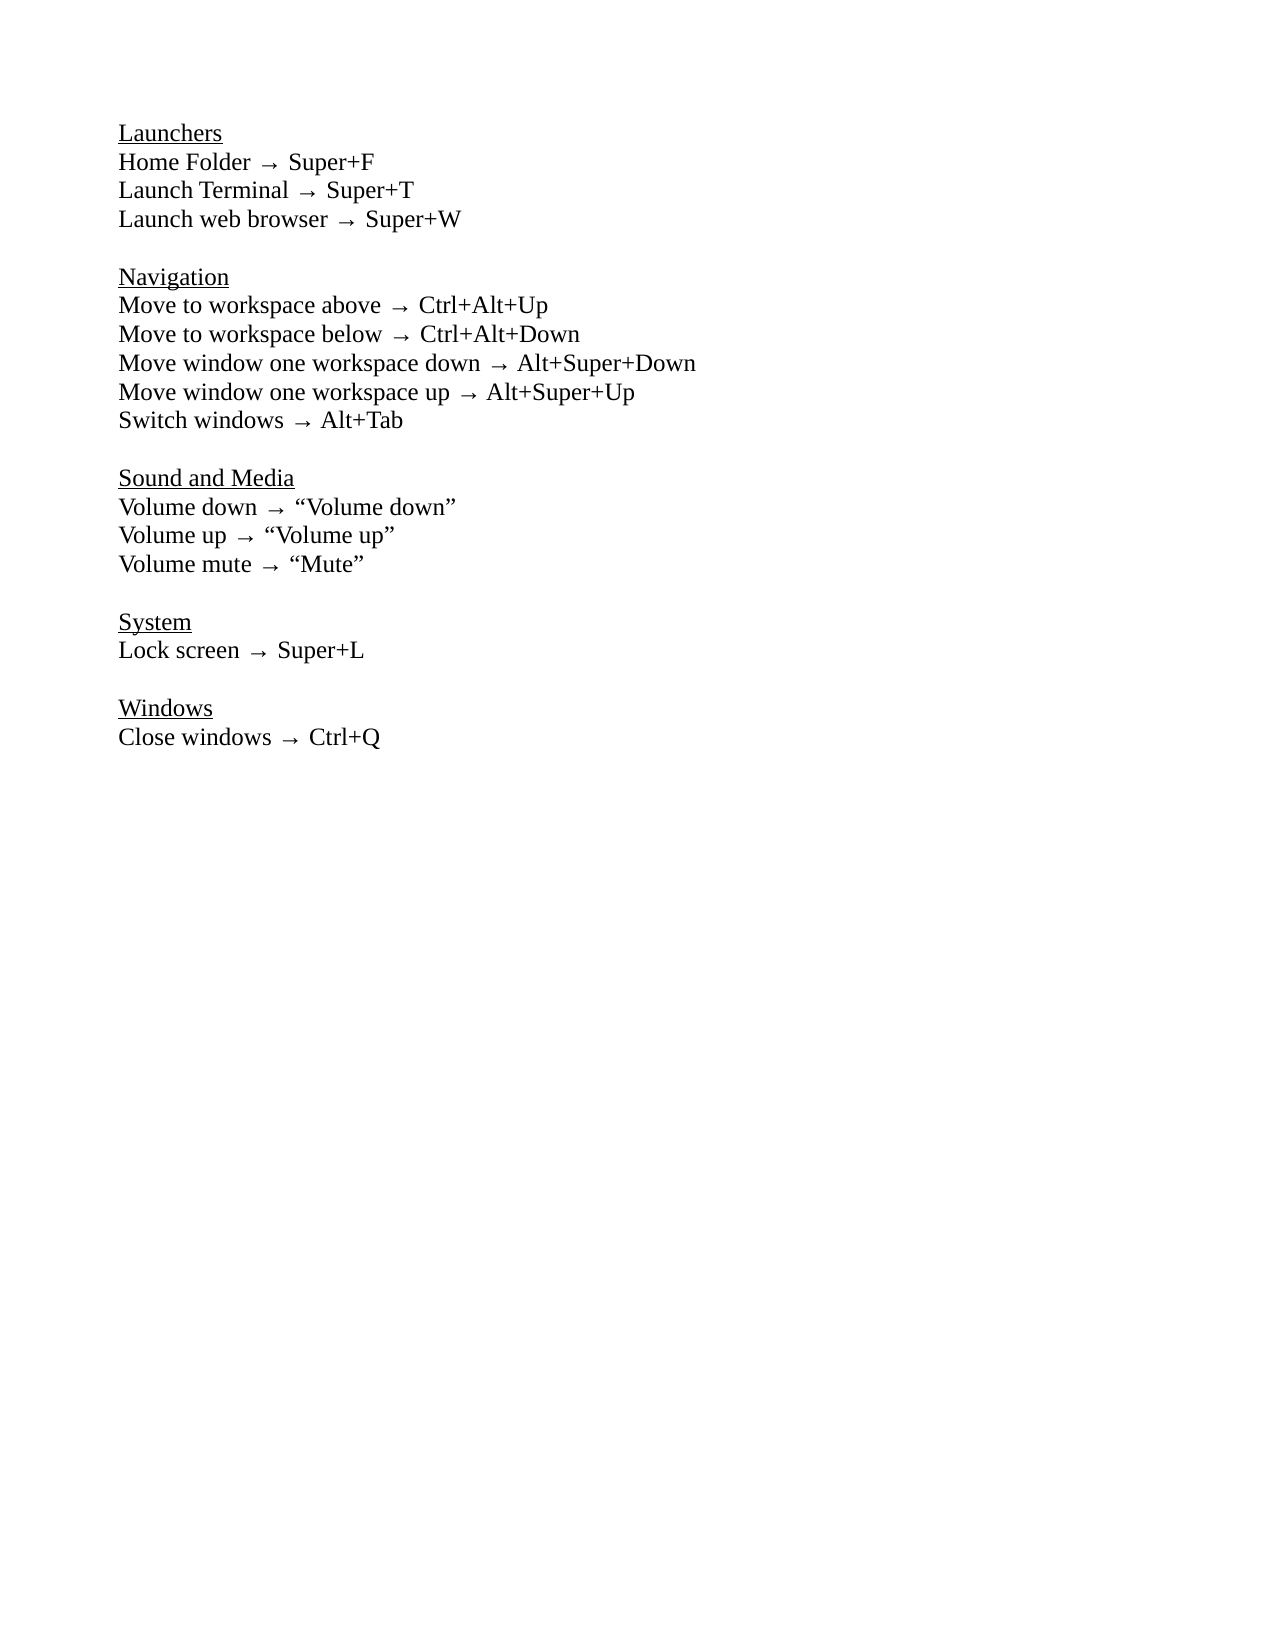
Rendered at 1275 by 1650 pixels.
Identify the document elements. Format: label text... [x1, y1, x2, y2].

text Move window one workspace up → Alt+Super+Up [118, 377, 1157, 406]
text Windows [118, 693, 1157, 722]
text Volume mute → “Mute” [118, 549, 1157, 578]
text Volume down → “Volume down” [118, 492, 1157, 521]
text System [118, 607, 1157, 636]
text Volume up → “Volume up” [118, 521, 1157, 549]
text Move to workspace above → Ctrl+Alt+Up [118, 291, 1157, 319]
text Launch web browser → Super+W [118, 204, 1157, 233]
text Move to workspace below → Ctrl+Alt+Down [118, 319, 1157, 348]
text Sound and Media [118, 463, 1157, 492]
text Navigation [118, 262, 1157, 291]
text Launch Terminal → Super+T [118, 176, 1157, 204]
text Switch windows → Alt+Tab [118, 406, 1157, 434]
text Close windows → Ctrl+Q [118, 722, 1157, 751]
text Move window one workspace down → Alt+Super+Down [118, 348, 1157, 377]
text Lock screen → Super+L [118, 636, 1157, 664]
text Launchers [118, 118, 1157, 147]
text Home Folder → Super+F [118, 147, 1157, 176]
